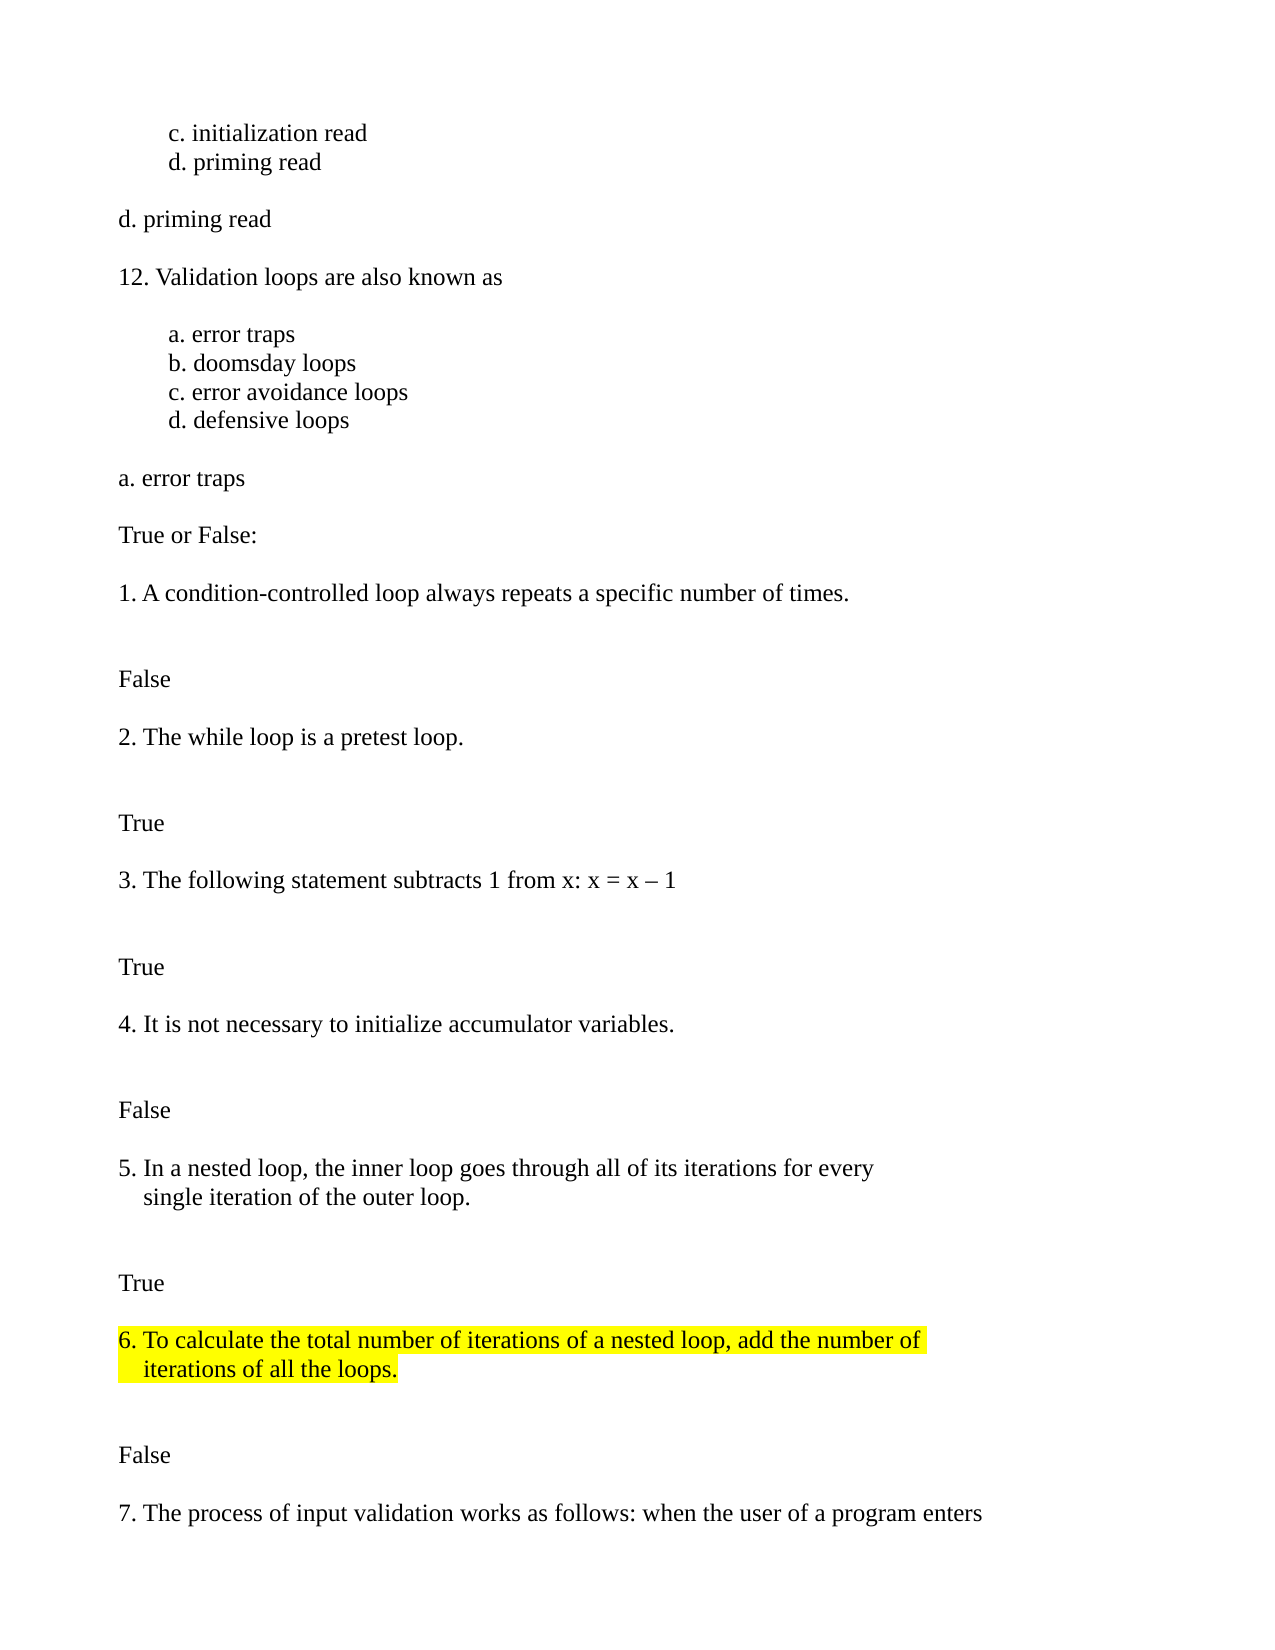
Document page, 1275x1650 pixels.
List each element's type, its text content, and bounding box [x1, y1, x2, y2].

text False [118, 1441, 1157, 1469]
text a. error traps [118, 319, 1157, 348]
text True [118, 952, 1157, 981]
text False [118, 1096, 1157, 1124]
text 5. In a nested loop, the inner loop goes through all of its iterations for every [118, 1153, 1157, 1182]
text d. priming read [118, 147, 1157, 176]
text True [118, 808, 1157, 837]
text 1. A condition-controlled loop always repeats a specific number of times. [118, 578, 1157, 607]
text 2. The while loop is a pretest loop. [118, 722, 1157, 751]
text False [118, 664, 1157, 693]
text True or False: [118, 521, 1157, 549]
text 3. The following statement subtracts 1 from x: x = x – 1 [118, 866, 1157, 894]
text 4. It is not necessary to initialize accumulator variables. [118, 1009, 1157, 1038]
text d. priming read [118, 204, 1157, 233]
text 12. Validation loops are also known as [118, 262, 1157, 291]
text iterations of all the loops. [118, 1354, 1157, 1383]
text c. error avoidance loops [118, 377, 1157, 406]
text c. initialization read [118, 118, 1157, 147]
text 6. To calculate the total number of iterations of a nested loop, add the number of [118, 1326, 1157, 1354]
text 7. The process of input validation works as follows: when the user of a program enters [118, 1498, 1157, 1527]
text b. doomsday loops [118, 348, 1157, 377]
text a. error traps [118, 463, 1157, 492]
text single iteration of the outer loop. [118, 1182, 1157, 1211]
text d. defensive loops [118, 406, 1157, 434]
text True [118, 1268, 1157, 1297]
